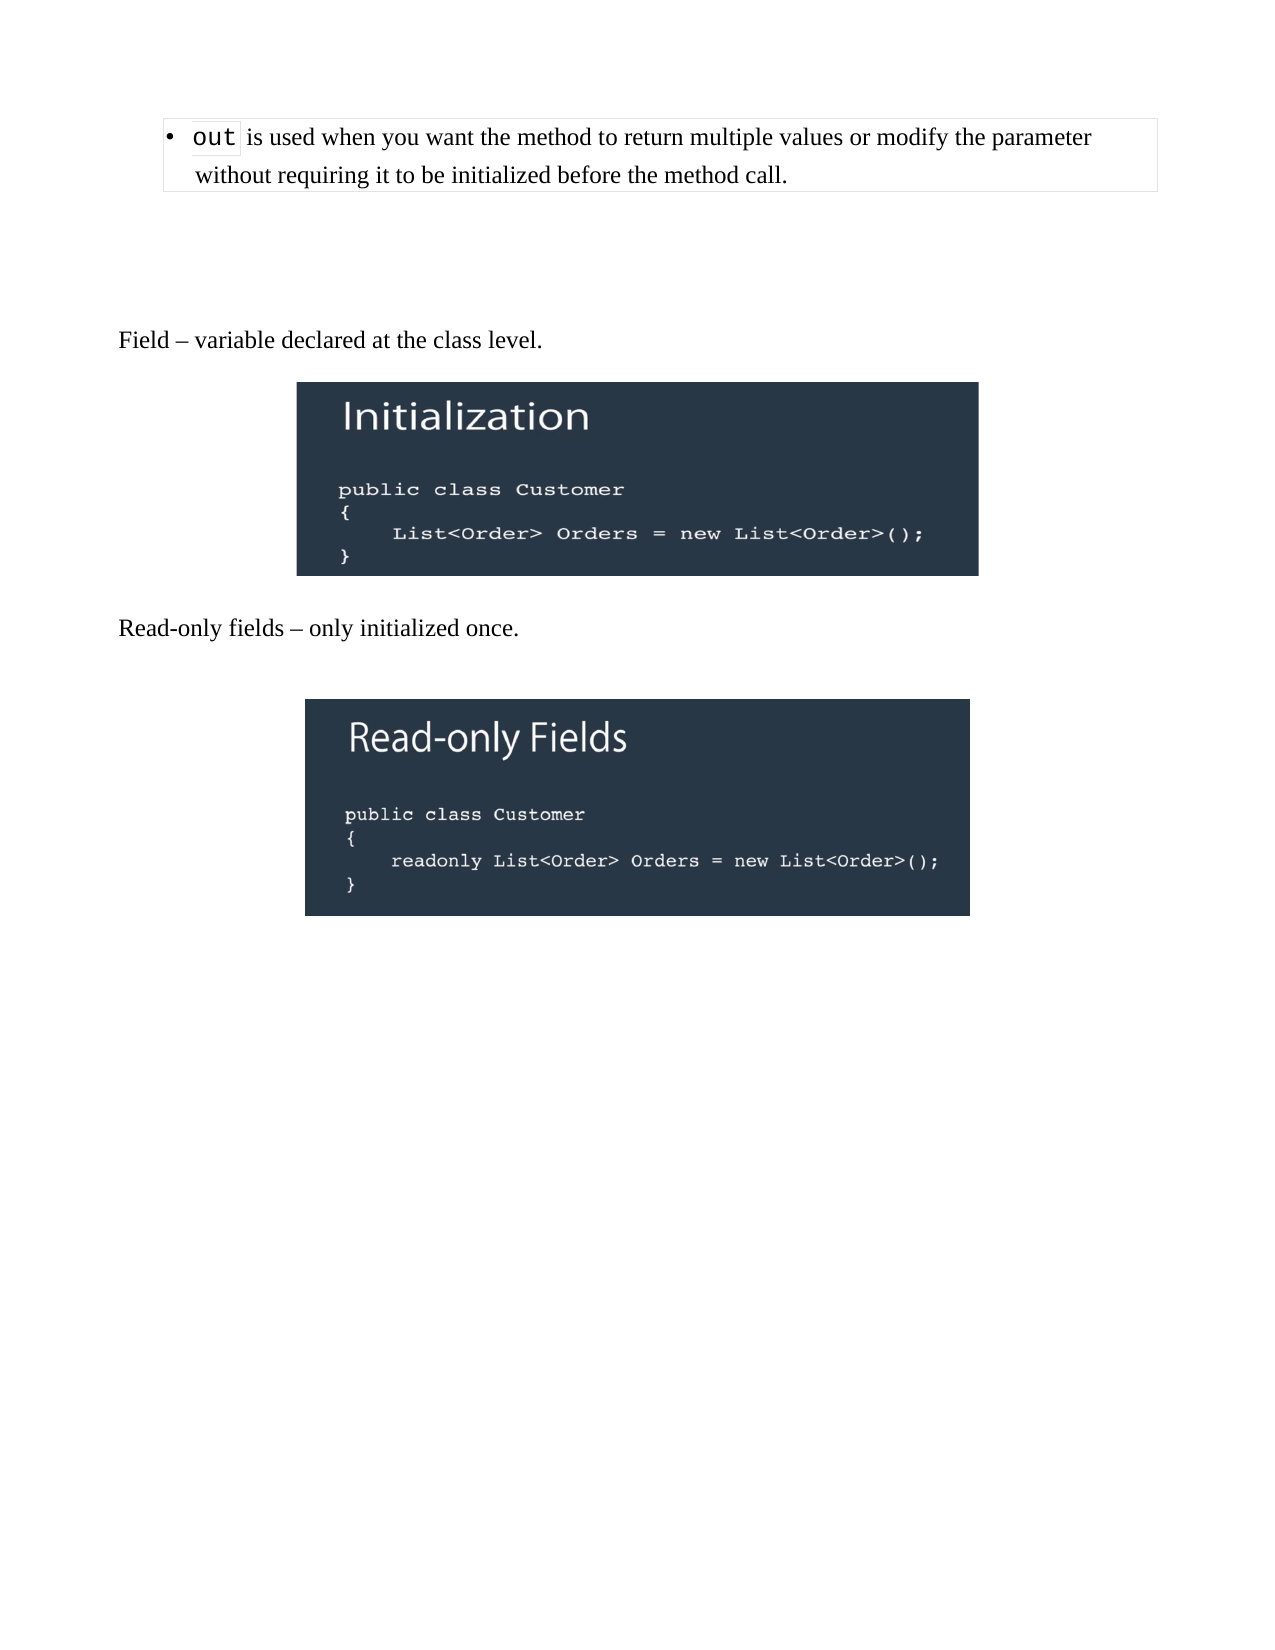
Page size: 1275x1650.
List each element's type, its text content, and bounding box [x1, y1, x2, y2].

picture [305, 699, 970, 916]
text Read-only fields – only initialized once. [118, 613, 1157, 642]
picture [296, 382, 979, 576]
list out is used when you want the method to return multiple values or modify the parameter without requiring it to be initialized before the method call. [164, 119, 1157, 191]
text Field – variable declared at the class level. [118, 325, 1157, 354]
